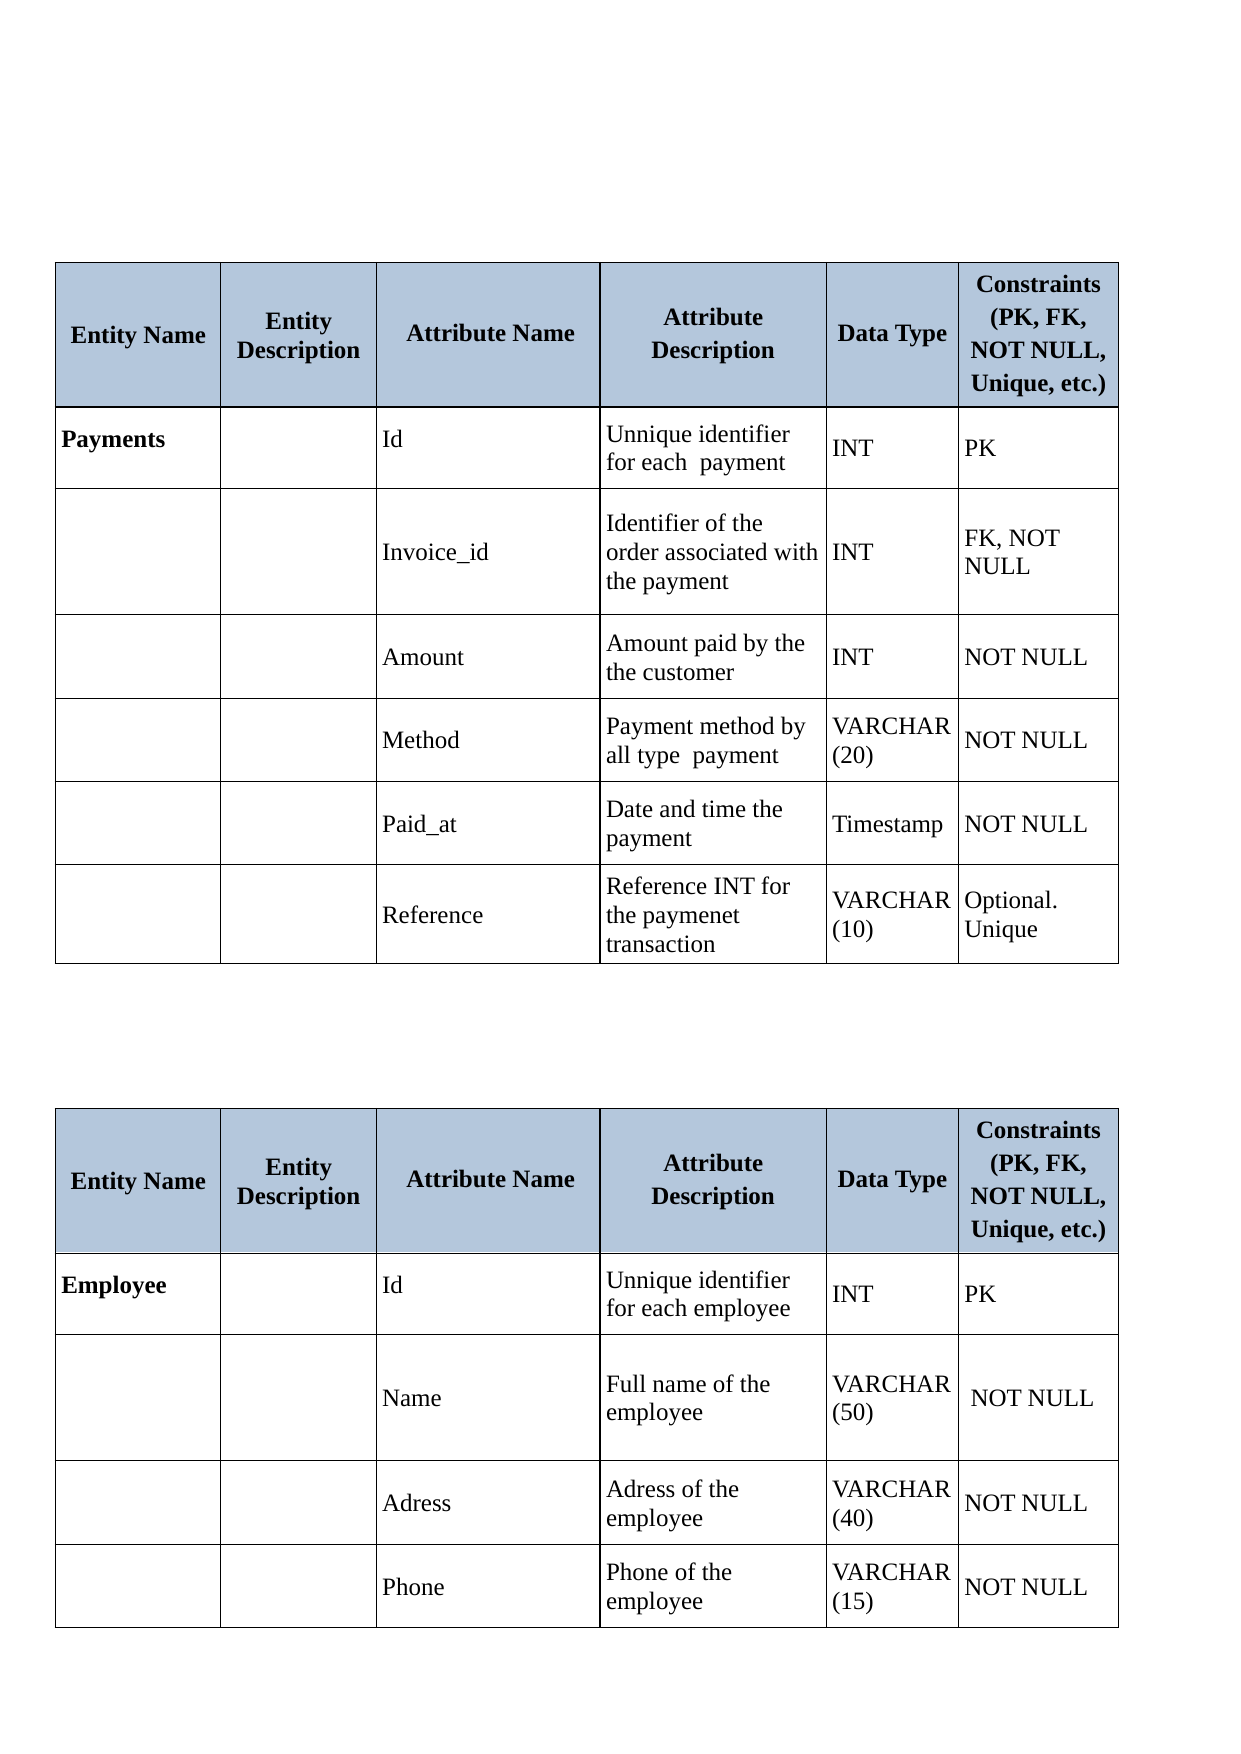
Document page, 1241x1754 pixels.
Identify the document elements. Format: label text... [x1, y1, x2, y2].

table_cell [221, 1461, 376, 1544]
table_cell NOT NULL [959, 1461, 1118, 1544]
table_cell VARCHAR(15) [827, 1545, 958, 1627]
table_cell Unnique identifier for each employee [601, 1254, 826, 1334]
table_header Entity Description [221, 263, 376, 406]
table_cell Optional. Unique [959, 865, 1118, 963]
table_cell INT [827, 615, 958, 698]
table_header Entity Name [56, 263, 220, 406]
table_cell [221, 782, 376, 864]
table_cell Invoice_id [377, 489, 599, 614]
table_cell Phone of the employee [601, 1545, 826, 1627]
table_cell NOT NULL [959, 782, 1118, 864]
table_header Constraints (PK, FK, NOT NULL, Unique, etc.) [959, 263, 1118, 406]
table_cell PK [959, 408, 1118, 488]
table_cell INT [827, 408, 958, 488]
table_cell [221, 1335, 376, 1460]
table_header Data Type [827, 1109, 958, 1252]
table_header Data Type [827, 263, 958, 406]
table_cell Reference INT for the paymenet transaction [601, 865, 826, 963]
table_cell Method [377, 699, 599, 781]
table_cell NOT NULL [959, 699, 1118, 781]
table_header Entity Name [56, 1109, 220, 1252]
table_cell [221, 865, 376, 963]
table_cell [221, 408, 376, 488]
table_cell Name [377, 1335, 599, 1460]
table_cell Employee [56, 1254, 220, 1334]
table_cell NOT NULL [959, 1335, 1118, 1460]
table_cell Identifier of the order associated with the payment [601, 489, 826, 614]
table_cell Amount [377, 615, 599, 698]
table_cell Id [377, 408, 599, 488]
table_cell [56, 1335, 220, 1460]
table_cell [56, 865, 220, 963]
table_header Constraints (PK, FK, NOT NULL, Unique, etc.) [959, 1109, 1118, 1252]
table_cell INT [827, 1254, 958, 1334]
table_cell Adress [377, 1461, 599, 1544]
table_cell [56, 1461, 220, 1544]
table_cell NOT NULL [959, 615, 1118, 698]
table_cell Reference [377, 865, 599, 963]
table_cell [221, 1545, 376, 1627]
table_cell [221, 489, 376, 614]
table_cell VARCHAR(50) [827, 1335, 958, 1460]
table_cell INT [827, 489, 958, 614]
table_cell NOT NULL [959, 1545, 1118, 1627]
table_header Attribute Name [377, 263, 599, 406]
table_cell Paid_at [377, 782, 599, 864]
table_cell [221, 1254, 376, 1334]
table_cell [56, 699, 220, 781]
table_cell [56, 782, 220, 864]
table_header Attribute Name [377, 1109, 599, 1252]
table_cell VARCHAR(10) [827, 865, 958, 963]
table_cell [221, 699, 376, 781]
table_cell [56, 489, 220, 614]
table_cell Id [377, 1254, 599, 1334]
table_cell Phone [377, 1545, 599, 1627]
table_cell Timestamp [827, 782, 958, 864]
table_cell Payment method by all type payment [601, 699, 826, 781]
table_cell [56, 1545, 220, 1627]
table_cell PK [959, 1254, 1118, 1334]
table_header Attribute Description [601, 263, 826, 406]
table_cell Full name of the employee [601, 1335, 826, 1460]
table_cell Payments [56, 408, 220, 488]
table_cell [56, 615, 220, 698]
table_header Entity Description [221, 1109, 376, 1252]
table_cell VARCHAR(40) [827, 1461, 958, 1544]
table_cell FK, NOT NULL [959, 489, 1118, 614]
table_cell Date and time the payment [601, 782, 826, 864]
table_cell [221, 615, 376, 698]
table_header Attribute Description [601, 1109, 826, 1252]
table_cell Adress of the employee [601, 1461, 826, 1544]
table_cell Unnique identifier for each payment [601, 408, 826, 488]
table_cell Amount paid by the the customer [601, 615, 826, 698]
table_cell VARCHAR(20) [827, 699, 958, 781]
